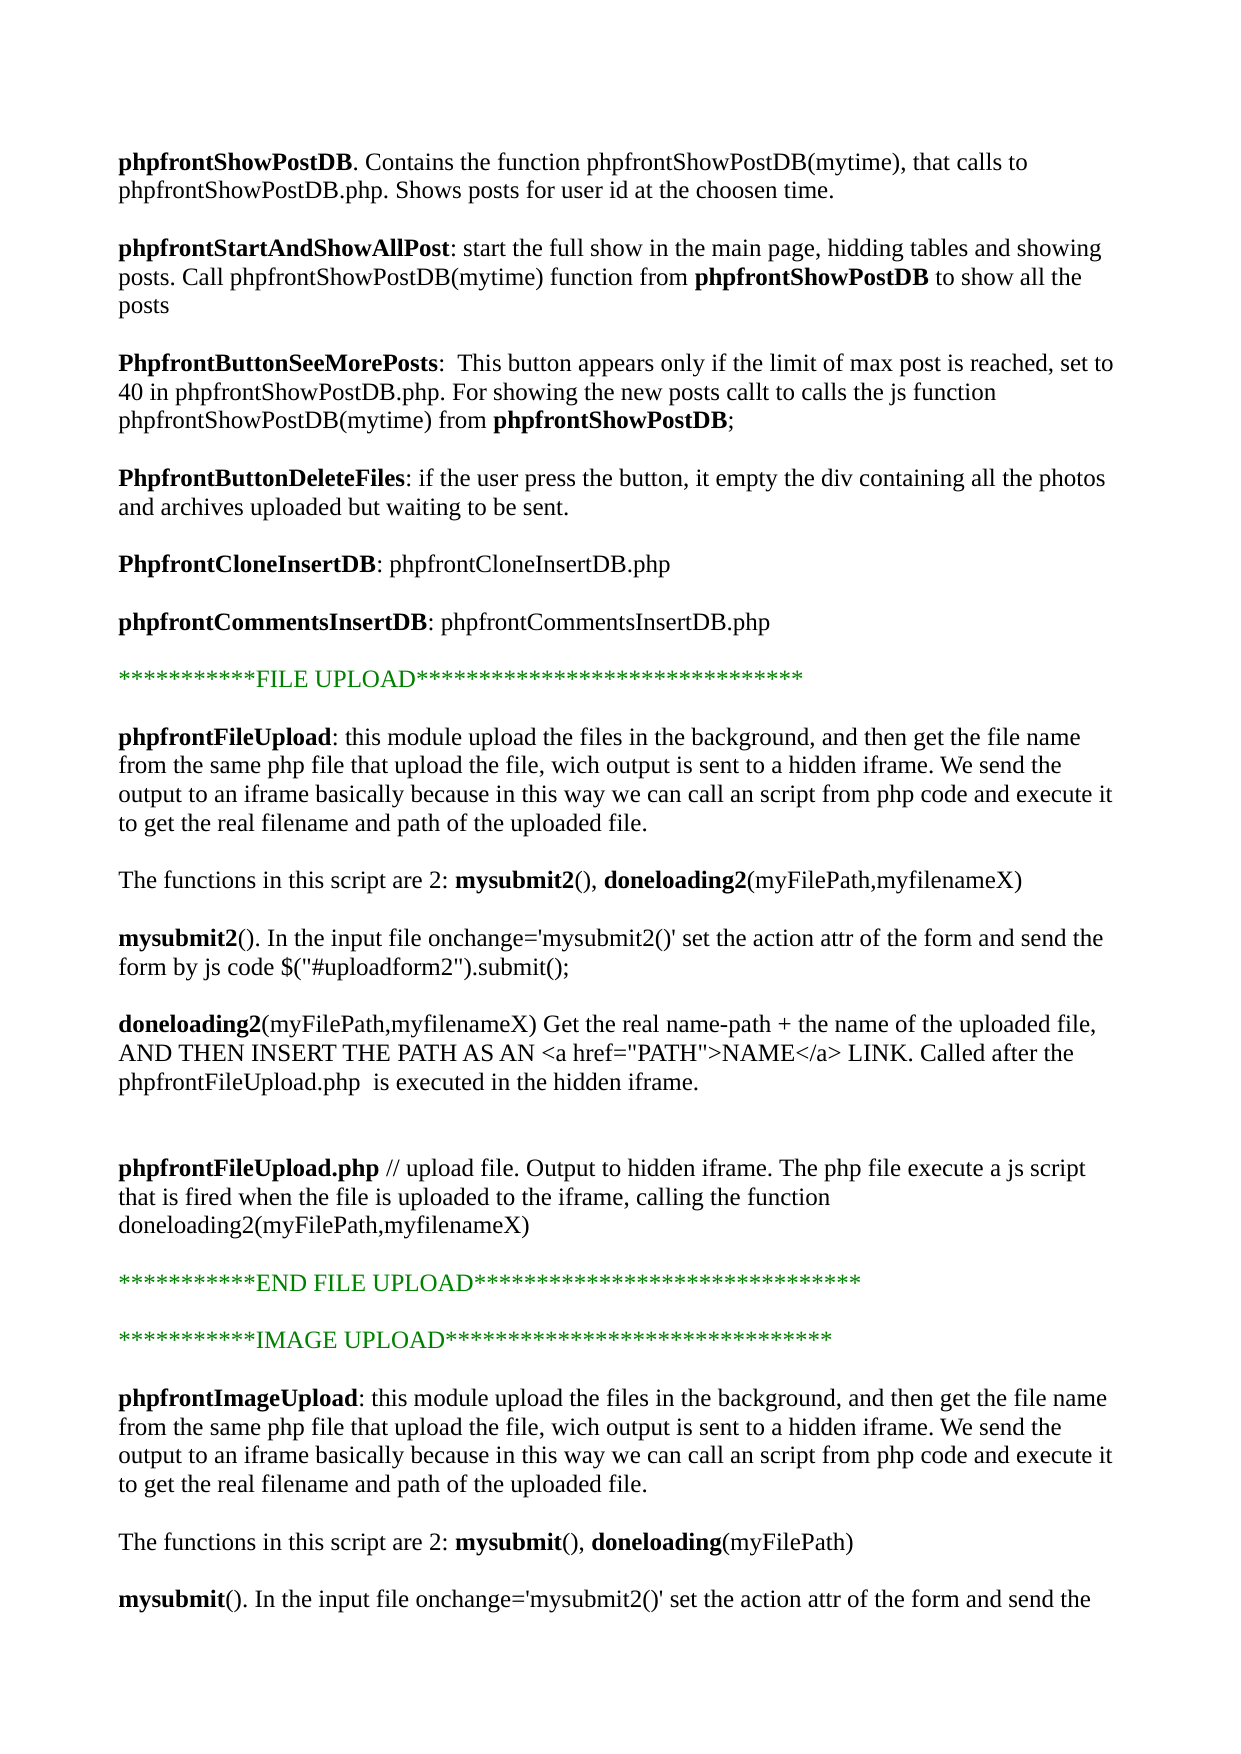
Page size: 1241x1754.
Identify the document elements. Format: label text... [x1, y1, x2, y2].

text The functions in this script are 2: mysubmit2(), doneloading2(myFilePath,myfilenameX) [118, 866, 1122, 894]
text PhpfrontButtonSeeMorePosts: This button appears only if the limit of max post is reached, set to 40 in phpfrontShowPostDB.php. For showing the new posts callt to calls the js function phpfrontShowPostDB(mytime) from phpfrontShowPostDB; [118, 348, 1122, 434]
text phpfrontCommentsInsertDB: phpfrontCommentsInsertDB.php [118, 607, 1122, 636]
text phpfrontFileUpload.php // upload file. Output to hidden iframe. The php file execute a js script that is fired when the file is uploaded to the iframe, calling the function doneloading2(myFilePath,myfilenameX) [118, 1153, 1122, 1239]
text phpfrontFileUpload: this module upload the files in the background, and then get the file name from the same php file that upload the file, wich output is sent to a hidden iframe. We send the output to an iframe basically because in this way we can call an script from php code and execute it to get the real filename and path of the uploaded file. [118, 722, 1122, 837]
text mysubmit2(). In the input file onchange='mysubmit2()' set the action attr of the form and send the form by js code $("#uploadform2").submit(); [118, 923, 1122, 981]
text PhpfrontButtonDeleteFiles: if the user press the button, it empty the div containing all the photos and archives uploaded but waiting to be sent. [118, 463, 1122, 521]
text ***********IMAGE UPLOAD******************************* [118, 1326, 1122, 1354]
text phpfrontShowPostDB. Contains the function phpfrontShowPostDB(mytime), that calls to phpfrontShowPostDB.php. Shows posts for user id at the choosen time. [118, 147, 1122, 204]
text phpfrontImageUpload: this module upload the files in the background, and then get the file name from the same php file that upload the file, wich output is sent to a hidden iframe. We send the output to an iframe basically because in this way we can call an script from php code and execute it to get the real filename and path of the uploaded file. [118, 1383, 1122, 1498]
text doneloading2(myFilePath,myfilenameX) Get the real name-path + the name of the uploaded file, AND THEN INSERT THE PATH AS AN <a href="PATH">NAME</a> LINK. Called after the phpfrontFileUpload.php is executed in the hidden iframe. [118, 1009, 1122, 1096]
text ***********END FILE UPLOAD******************************* [118, 1268, 1122, 1297]
text ***********FILE UPLOAD******************************* [118, 664, 1122, 693]
text PhpfrontCloneInsertDB: phpfrontCloneInsertDB.php [118, 549, 1122, 578]
text The functions in this script are 2: mysubmit(), doneloading(myFilePath) [118, 1527, 1122, 1556]
text phpfrontStartAndShowAllPost: start the full show in the main page, hidding tables and showing posts. Call phpfrontShowPostDB(mytime) function from phpfrontShowPostDB to show all the posts [118, 233, 1122, 319]
text mysubmit(). In the input file onchange='mysubmit2()' set the action attr of the form and send the [118, 1584, 1122, 1613]
